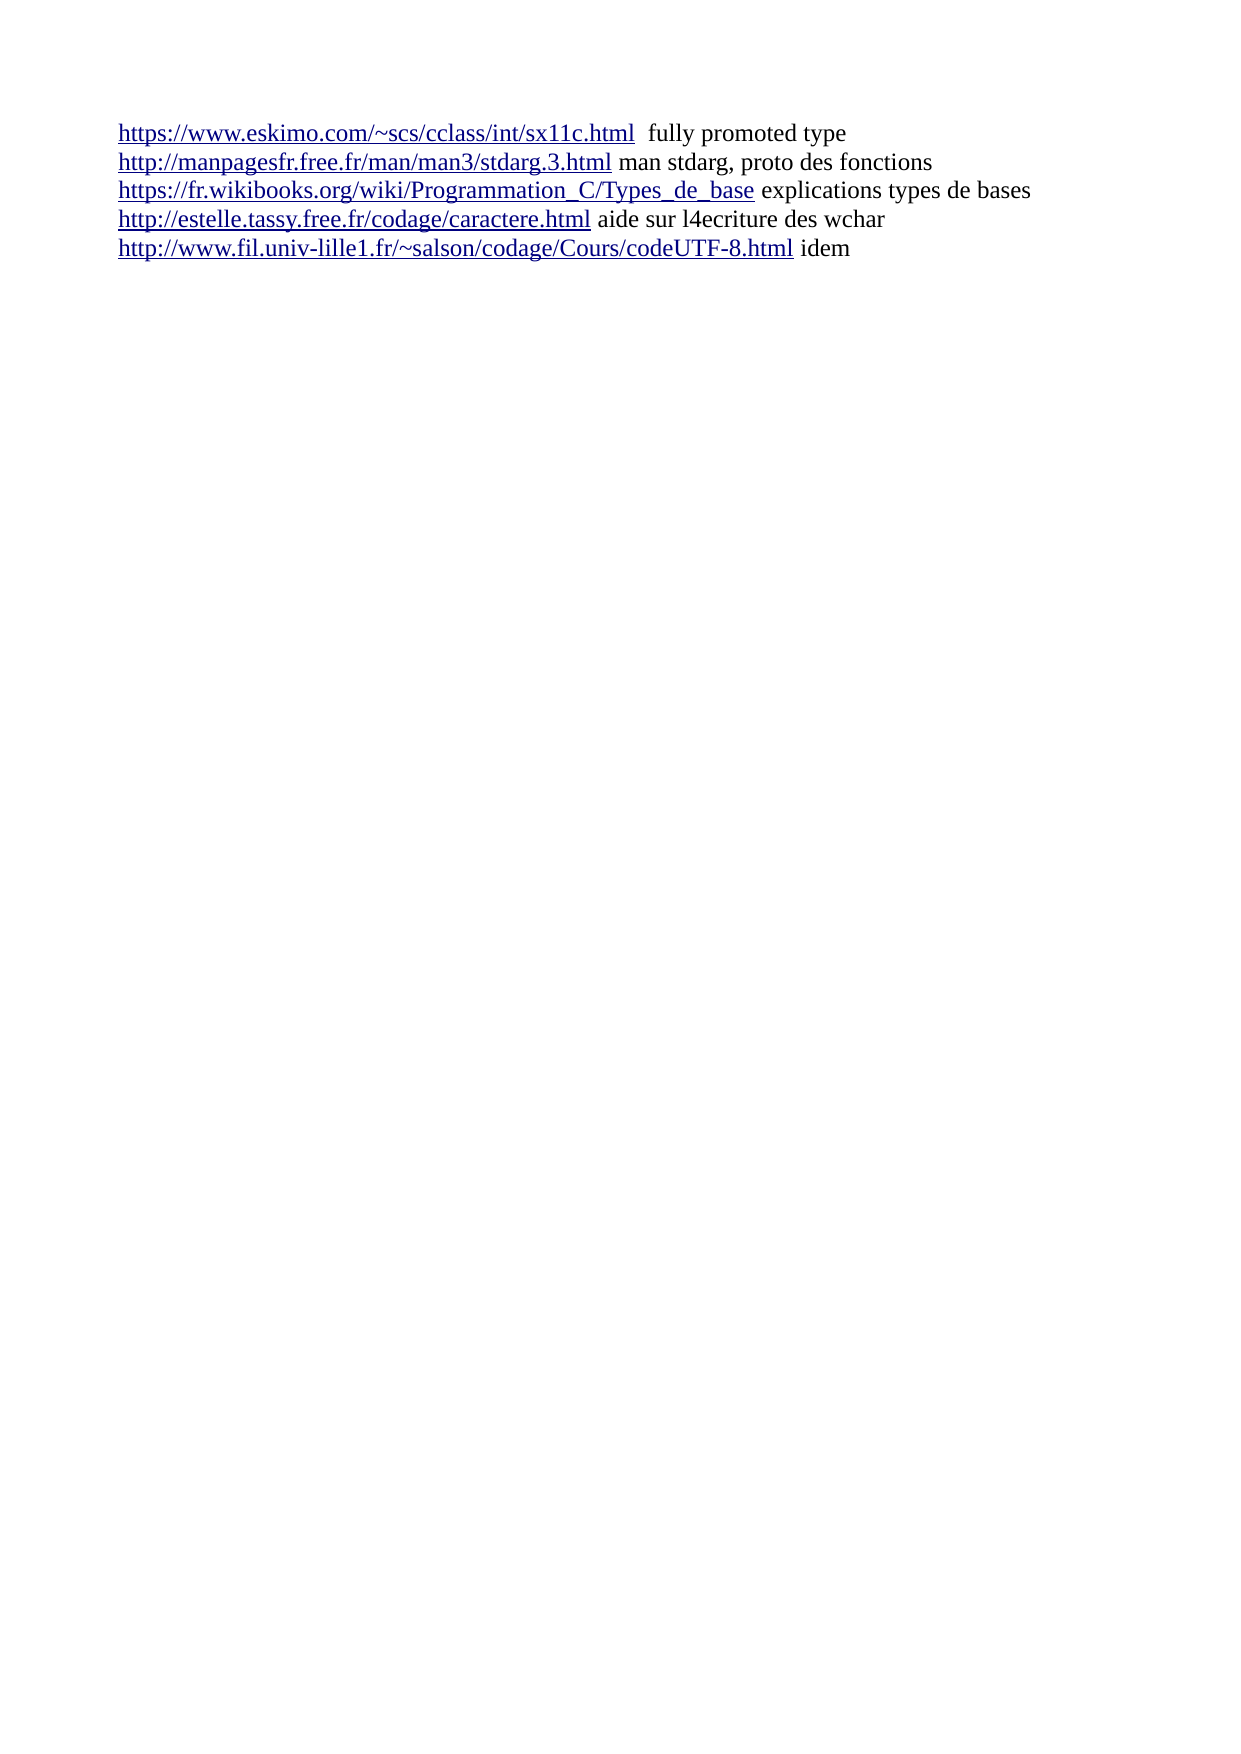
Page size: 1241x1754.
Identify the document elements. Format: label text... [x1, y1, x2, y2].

text https://fr.wikibooks.org/wiki/Programmation_C/Types_de_base explications types de bases [118, 176, 1122, 204]
text http://manpagesfr.free.fr/man/man3/stdarg.3.html man stdarg, proto des fonctions [118, 147, 1122, 176]
text https://www.eskimo.com/~scs/cclass/int/sx11c.html fully promoted type [118, 118, 1122, 147]
text http://estelle.tassy.free.fr/codage/caractere.html aide sur l4ecriture des wchar [118, 204, 1122, 233]
text http://www.fil.univ-lille1.fr/~salson/codage/Cours/codeUTF-8.html idem [118, 233, 1122, 262]
